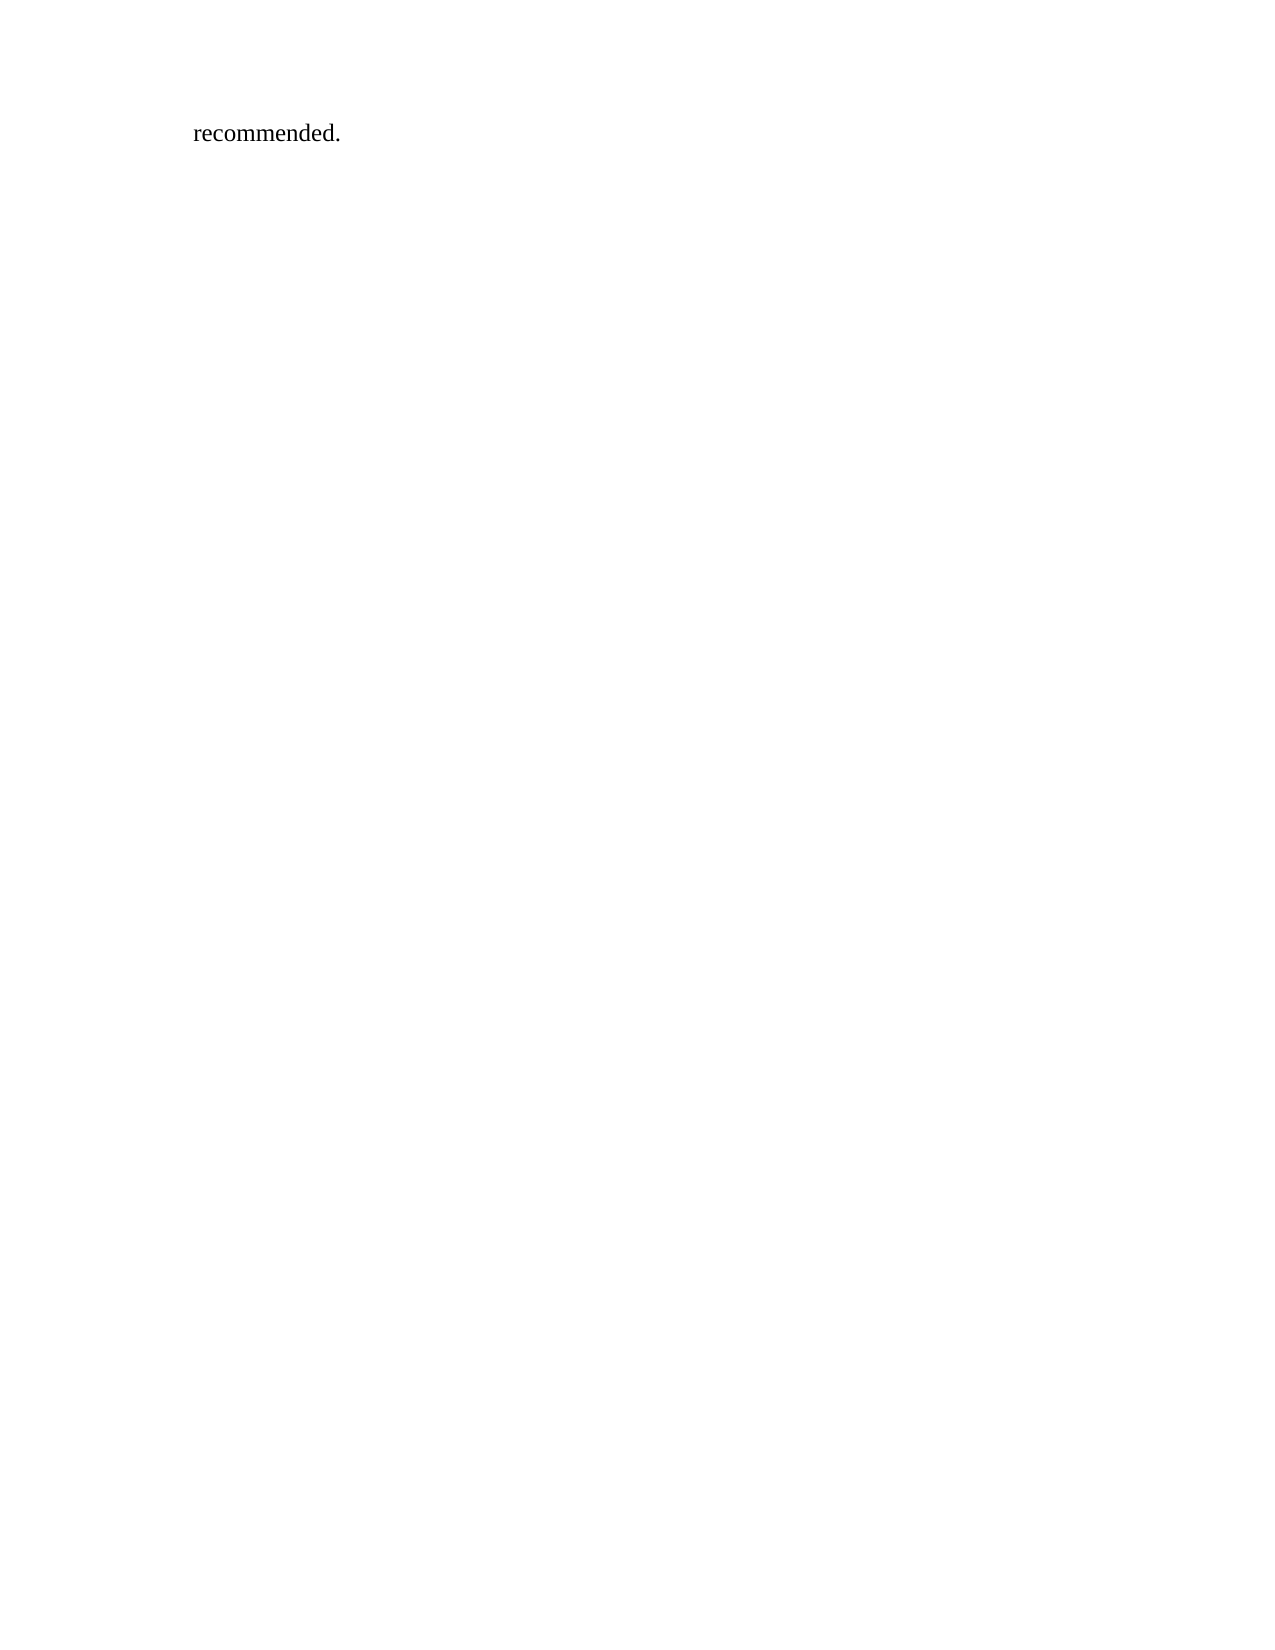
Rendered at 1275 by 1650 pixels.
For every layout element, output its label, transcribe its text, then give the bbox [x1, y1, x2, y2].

list recommended. [156, 118, 1157, 147]
